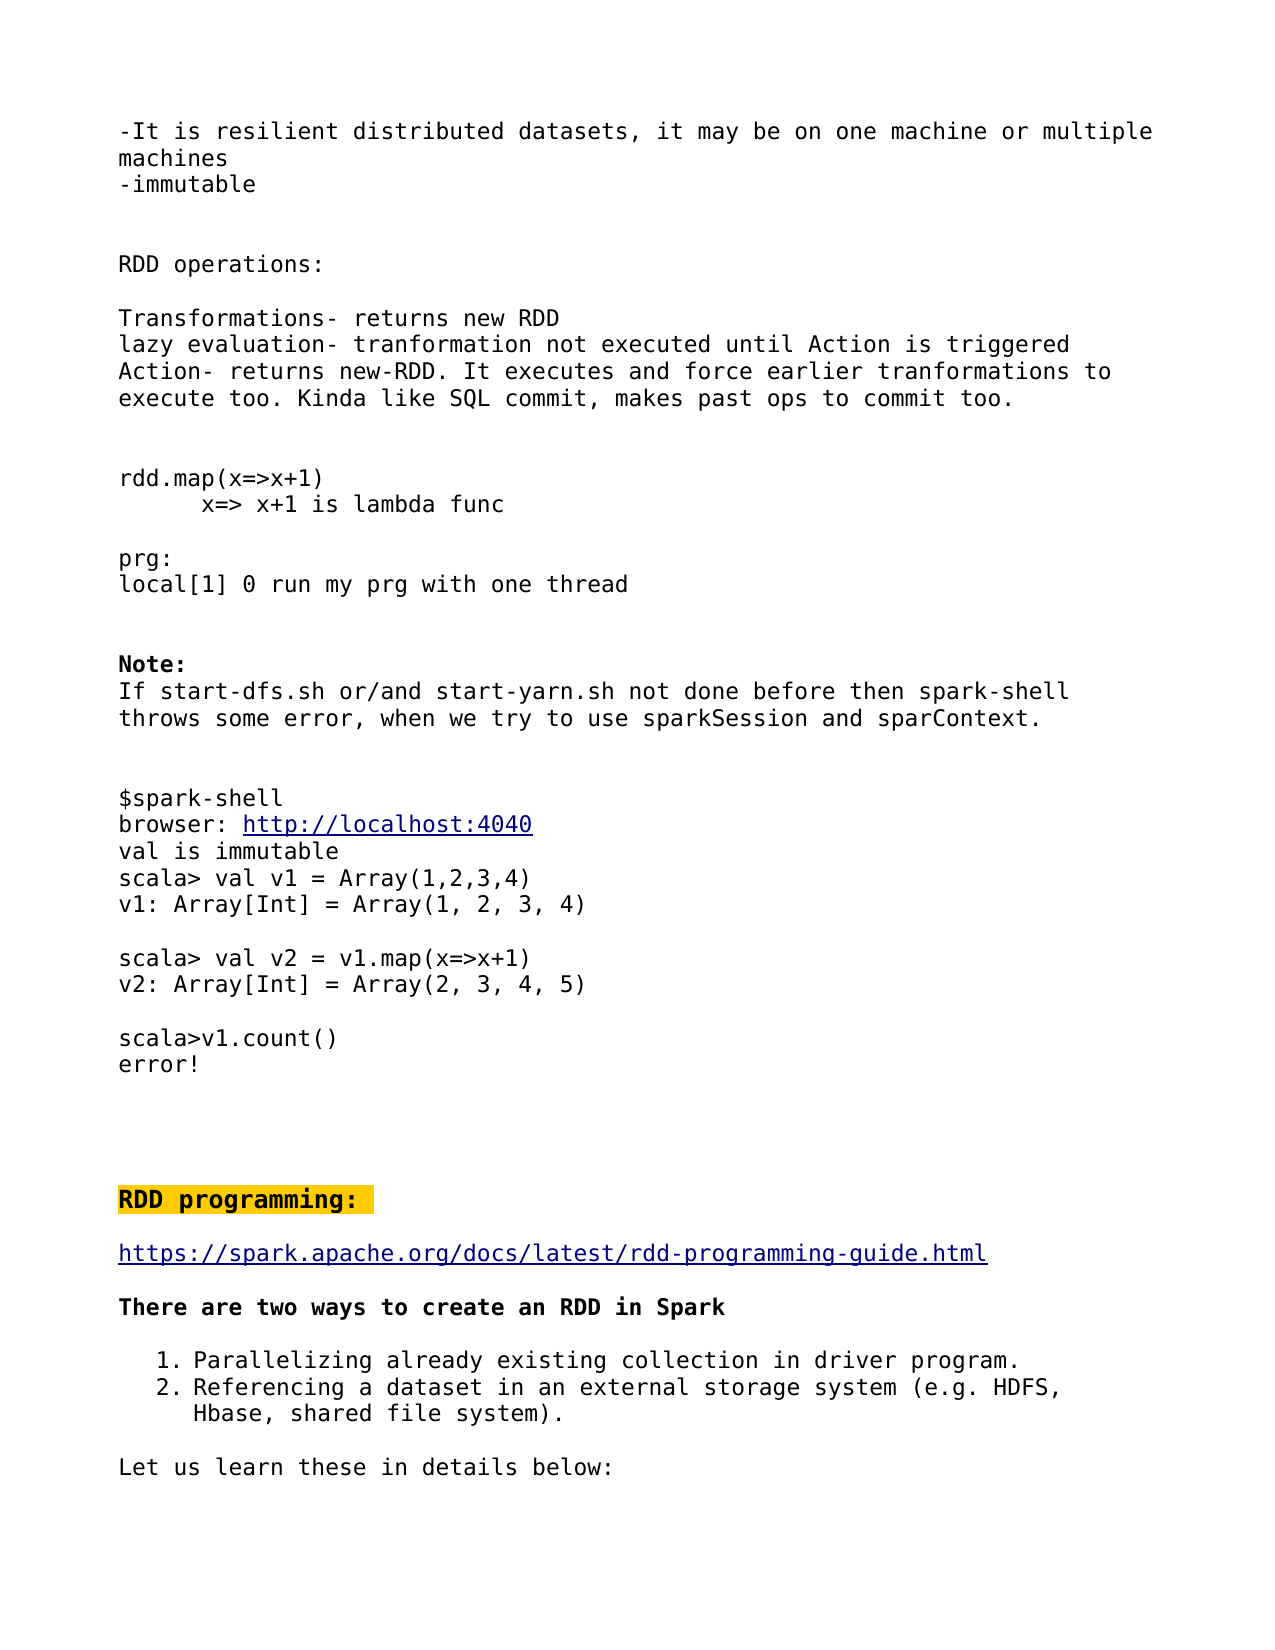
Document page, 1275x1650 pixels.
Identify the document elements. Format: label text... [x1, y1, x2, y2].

text x=> x+1 is lambda func [118, 491, 1157, 518]
text -immutable [118, 171, 1157, 198]
text There are two ways to create an RDD in Spark [118, 1294, 1157, 1321]
text v2: Array[Int] = Array(2, 3, 4, 5) [118, 971, 1157, 998]
text local[1] 0 run my prg with one thread [118, 571, 1157, 598]
text https://spark.apache.org/docs/latest/rdd-programming-guide.html [118, 1241, 1157, 1267]
text val is immutable [118, 838, 1157, 865]
text If start-dfs.sh or/and start-yarn.sh not done before then spark-shell throws some error, when we try to use sparkSession and sparContext. [118, 678, 1157, 731]
text Let us learn these in details below: [118, 1454, 1157, 1481]
text rdd.map(x=>x+1) [118, 465, 1157, 491]
text browser: http://localhost:4040 [118, 811, 1157, 838]
text scala> val v2 = v1.map(x=>x+1) [118, 945, 1157, 971]
text Transformations- returns new RDD [118, 305, 1157, 331]
text lazy evaluation- tranformation not executed until Action is triggered [118, 331, 1157, 358]
text RDD programming: [118, 1185, 1157, 1214]
text -It is resilient distributed datasets, it may be on one machine or multiple machines [118, 118, 1157, 171]
text v1: Array[Int] = Array(1, 2, 3, 4) [118, 891, 1157, 918]
text scala>v1.count() [118, 1025, 1157, 1051]
text $spark-shell [118, 785, 1157, 811]
text Note: [118, 651, 1157, 678]
text scala> val v1 = Array(1,2,3,4) [118, 865, 1157, 891]
list Parallelizing already existing collection in driver program. [156, 1347, 1157, 1374]
text error! [118, 1051, 1157, 1078]
text RDD operations: [118, 251, 1157, 278]
text Action- returns new-RDD. It executes and force earlier tranformations to execute too. Kinda like SQL commit, makes past ops to commit too. [118, 358, 1157, 411]
text prg: [118, 545, 1157, 571]
list Referencing a dataset in an external storage system (e.g. HDFS, Hbase, shared file system). [156, 1374, 1157, 1427]
